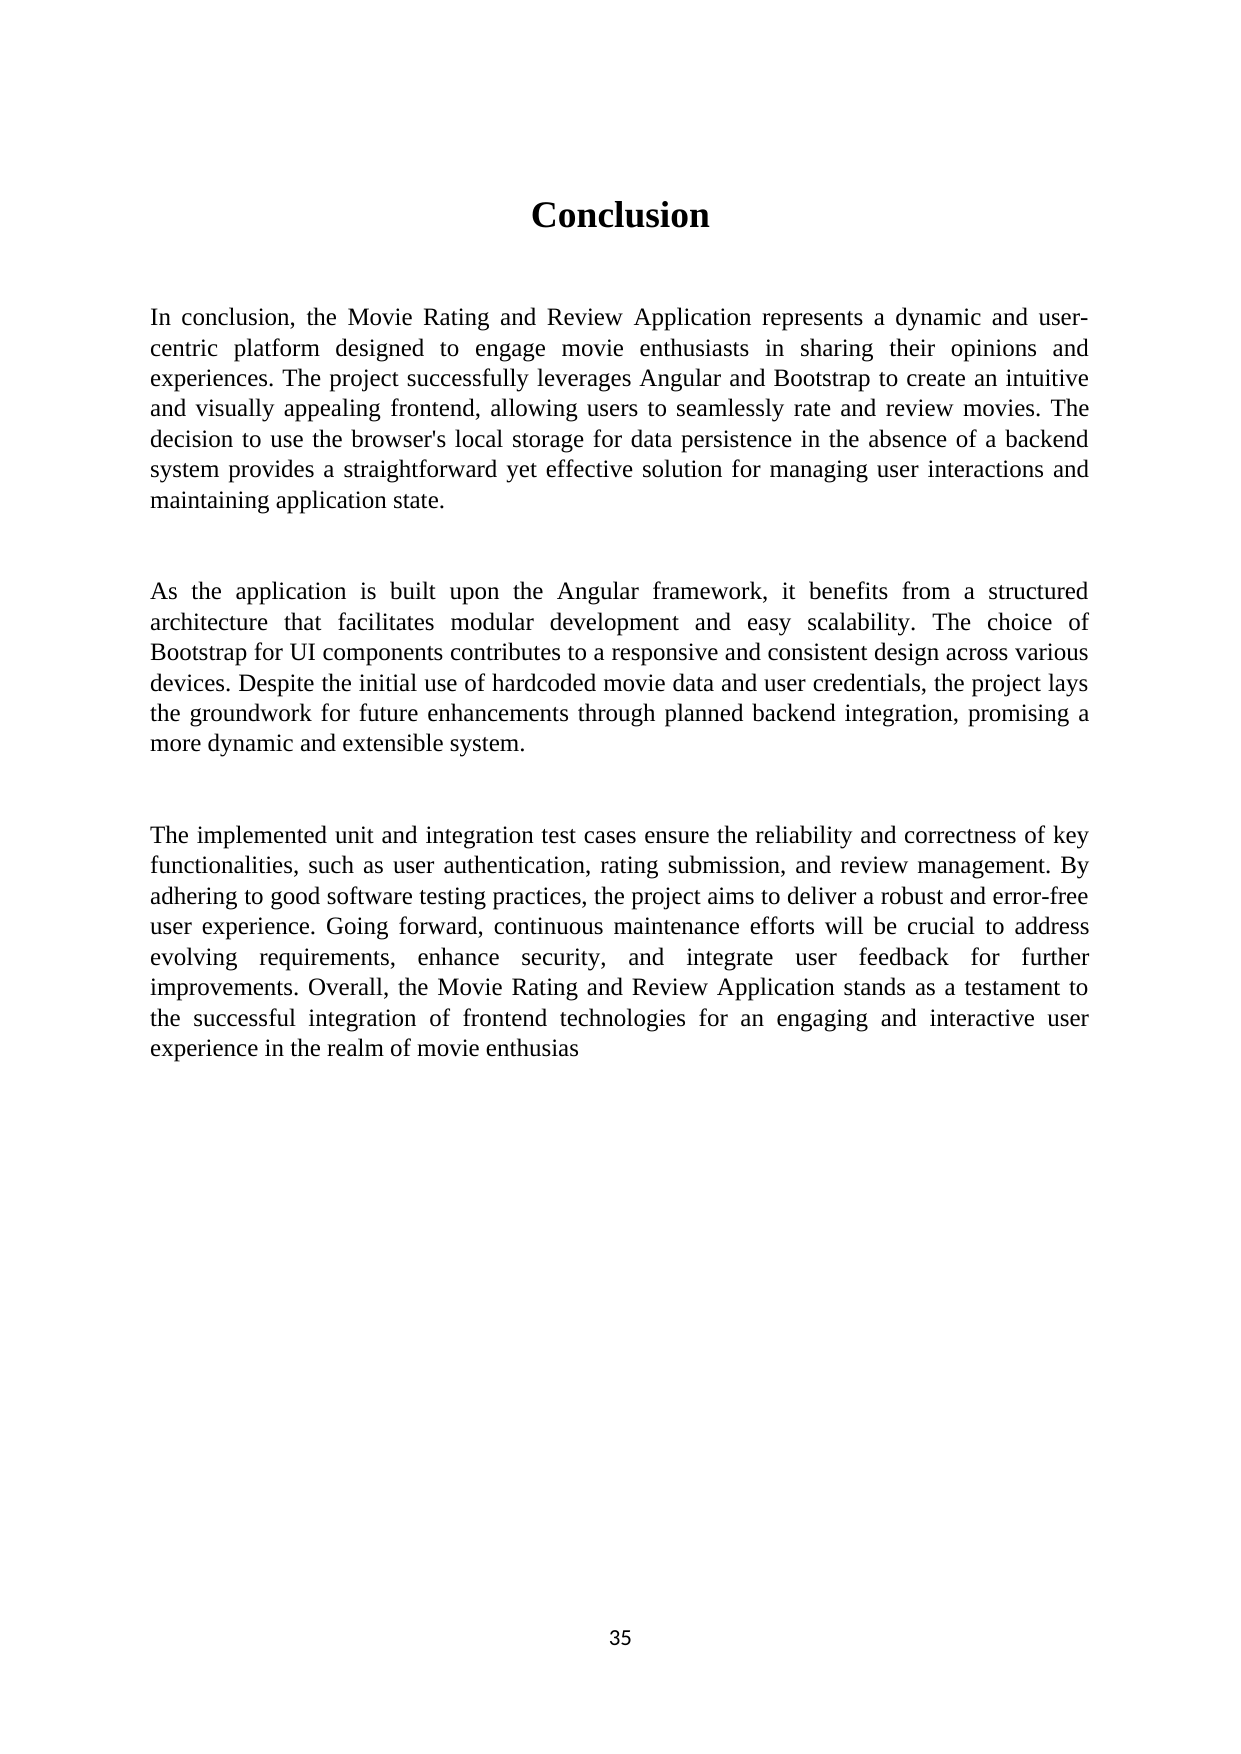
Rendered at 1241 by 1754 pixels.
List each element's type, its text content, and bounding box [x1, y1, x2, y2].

text In conclusion, the Movie Rating and Review Application represents a dynamic and user-centric platform designed to engage movie enthusiasts in sharing their opinions and experiences. The project successfully leverages Angular and Bootstrap to create an intuitive and visually appealing frontend, allowing users to seamlessly rate and review movies. The decision to use the browser's local storage for data persistence in the absence of a backend system provides a straightforward yet effective solution for managing user interactions and maintaining application state. [150, 302, 1090, 513]
text The implemented unit and integration test cases ensure the reliability and correctness of key functionalities, such as user authentication, rating submission, and review management. By adhering to good software testing practices, the project aims to deliver a robust and error-free user experience. Going forward, continuous maintenance efforts will be crucial to address evolving requirements, enhance security, and integrate user feedback for further improvements. Overall, the Movie Rating and Review Application stands as a testament to the successful integration of frontend technologies for an engaging and interactive user experience in the realm of movie enthusias [150, 820, 1090, 1062]
text Conclusion [150, 192, 1090, 235]
text As the application is built upon the Angular framework, it benefits from a structured architecture that facilitates modular development and easy scalability. The choice of Bootstrap for UI components contributes to a responsive and consistent design across various devices. Despite the initial use of hardcoded movie data and user credentials, the project lays the groundwork for future enhancements through planned backend integration, promising a more dynamic and extensible system. [150, 576, 1090, 757]
